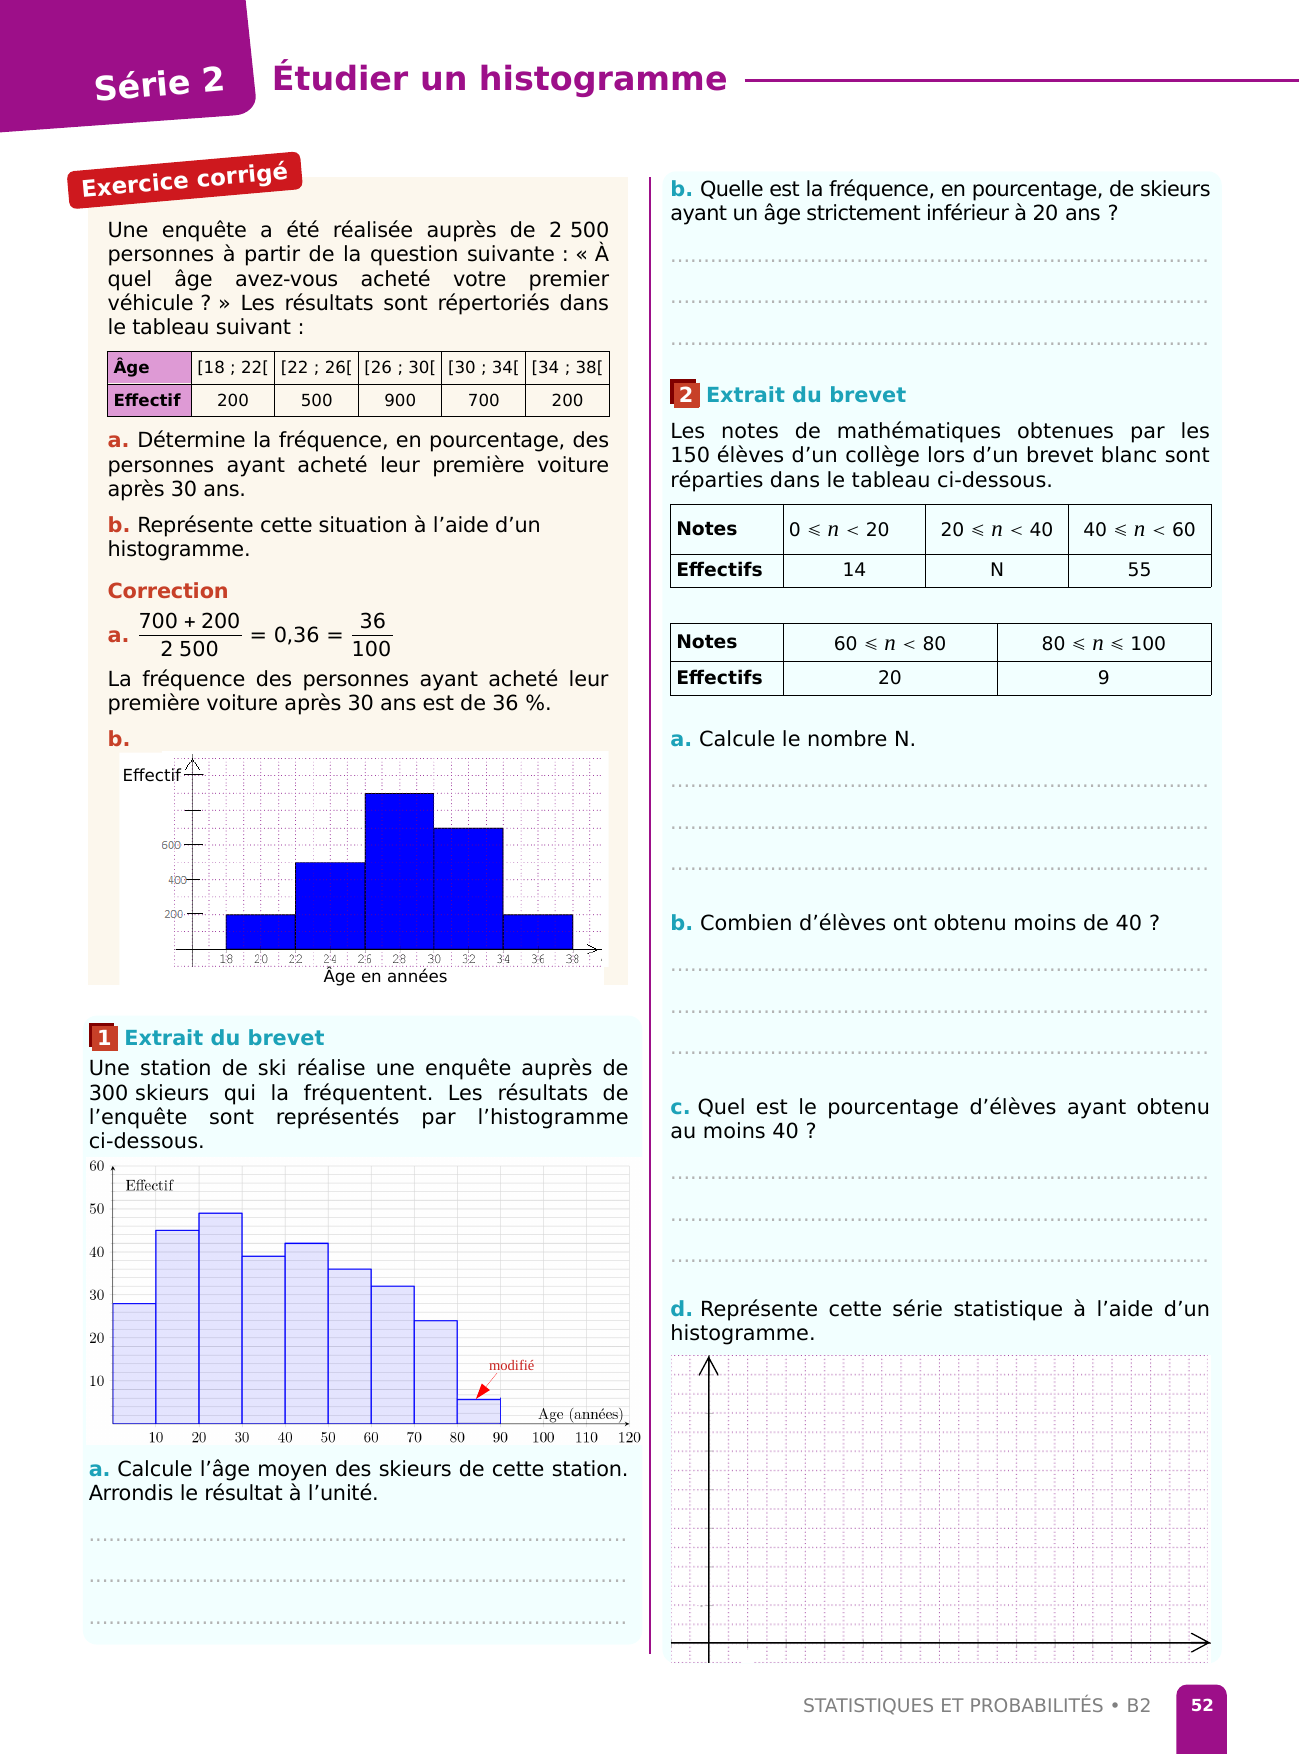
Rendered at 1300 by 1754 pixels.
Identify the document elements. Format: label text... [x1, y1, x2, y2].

table_cell 900 [359, 385, 441, 416]
table_header Âge [108, 352, 191, 383]
table_header [22 ; 26[ [275, 352, 358, 383]
list Détermine la fréquence, en pourcentage, des personnes ayant acheté leur première voiture après 30 ans. [107, 428, 609, 501]
list = 0,36 = [107, 610, 609, 661]
text Une enquête a été réalisée auprès de 2 500 personnes à partir de la question suivante : « À quel âge avez-vous acheté votre premier véhicule ? » Les résultats sont répertoriés dans le tableau suivant : [107, 218, 609, 339]
picture [155, 751, 609, 971]
list La fréquence des personnes ayant acheté leur première voiture après 30 ans est de 36 %. [107, 667, 609, 716]
list Représente cette situation à l’aide d’un histogramme. [107, 513, 609, 562]
picture [671, 1355, 1211, 1642]
table_header [34 ; 38[ [526, 352, 609, 383]
text Correction [107, 579, 609, 604]
table_cell 500 [275, 385, 358, 416]
picture [671, 1643, 708, 1663]
table_header [18 ; 22[ [192, 352, 274, 383]
table_header [30 ; 34[ [442, 352, 525, 383]
picture [709, 1643, 1211, 1663]
table_cell 700 [442, 385, 525, 416]
table_header [26 ; 30[ [359, 352, 441, 383]
table_cell Effectif [108, 385, 191, 416]
table_cell 200 [526, 385, 609, 416]
table_cell 200 [192, 385, 274, 416]
picture [86, 1157, 643, 1445]
